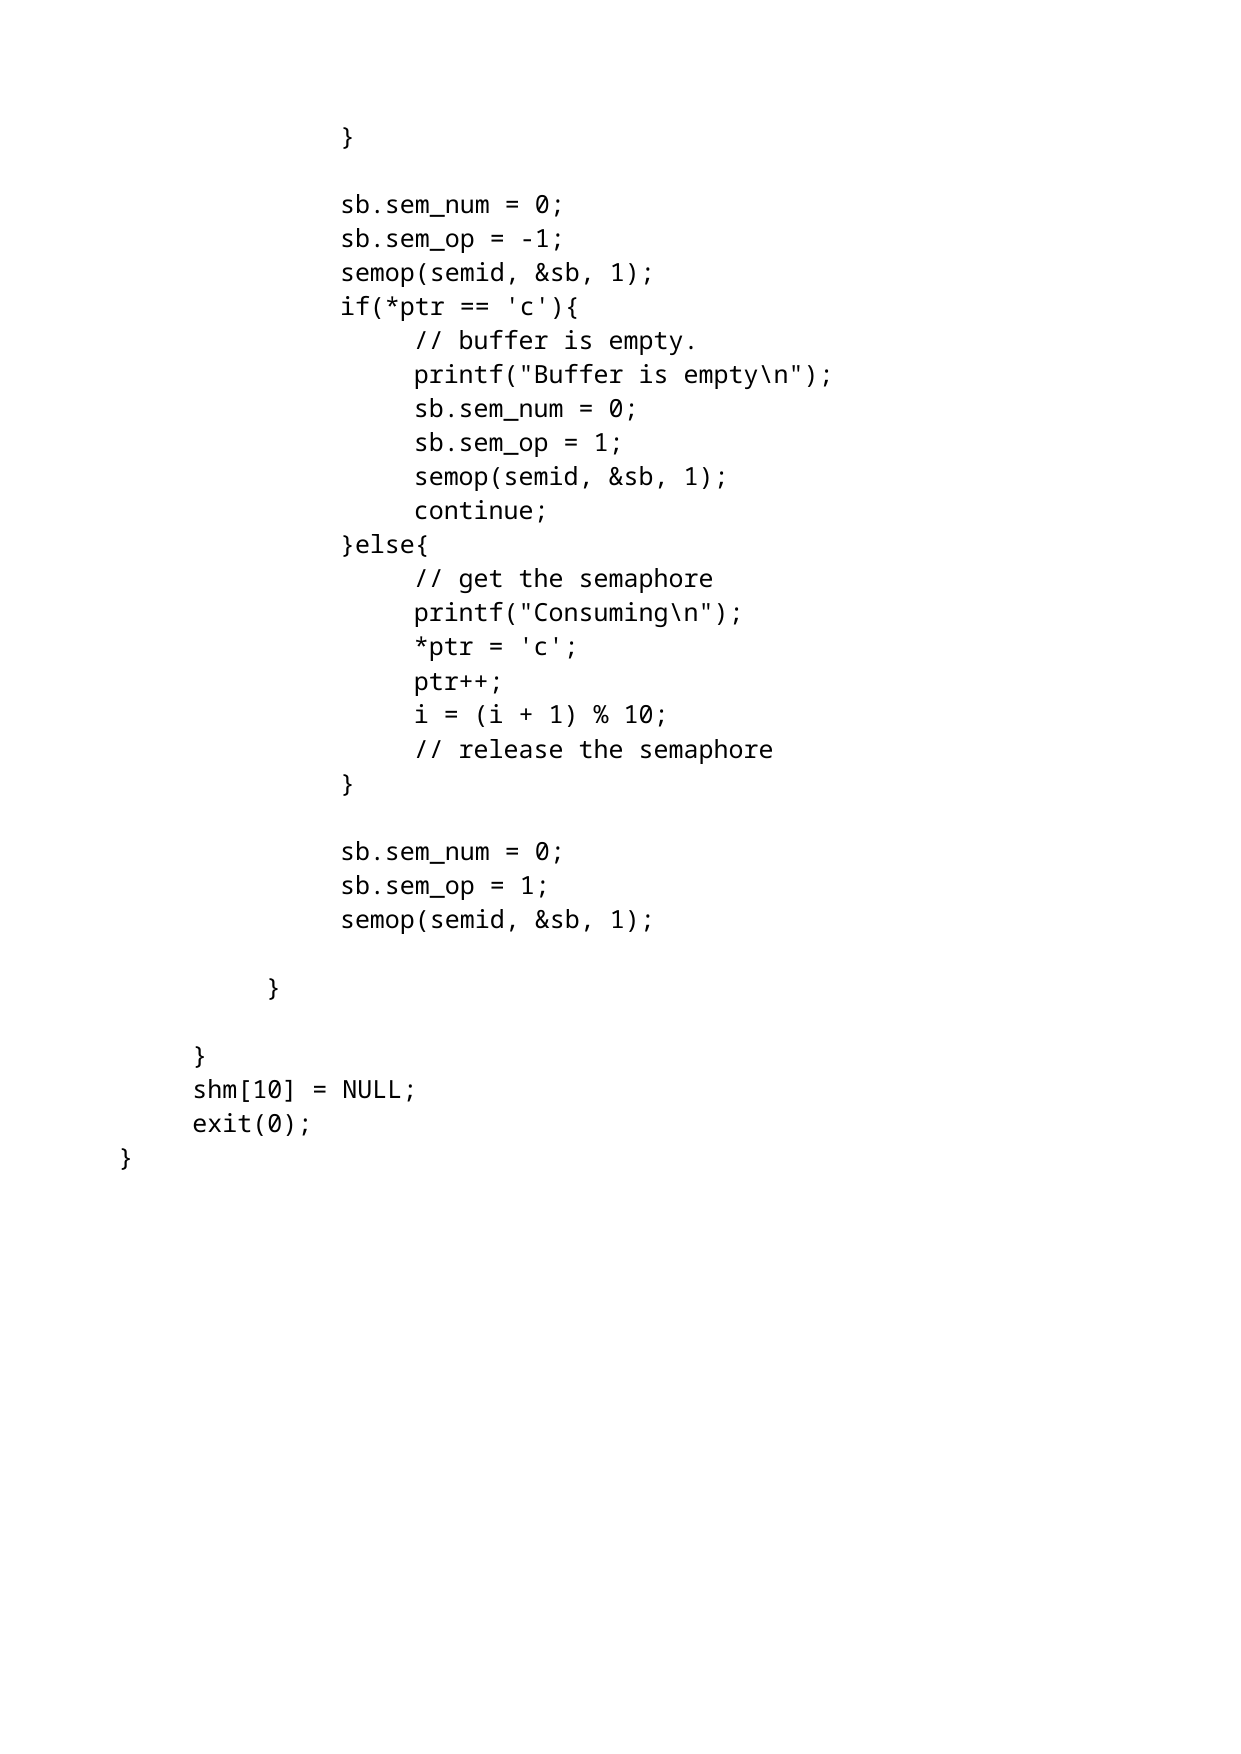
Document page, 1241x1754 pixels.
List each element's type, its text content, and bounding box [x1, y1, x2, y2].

text ptr++; [118, 663, 1122, 697]
text exit(0); [118, 1106, 1122, 1140]
text } [118, 1140, 1122, 1174]
text i = (i + 1) % 10; [118, 697, 1122, 731]
text sb.sem_op = 1; [118, 425, 1122, 459]
text sb.sem_op = 1; [118, 867, 1122, 902]
text sb.sem_op = -1; [118, 220, 1122, 254]
text } [118, 1038, 1122, 1072]
text sb.sem_num = 0; [118, 186, 1122, 220]
text // release the semaphore [118, 731, 1122, 765]
text semop(semid, &sb, 1); [118, 902, 1122, 936]
text shm[10] = NULL; [118, 1072, 1122, 1106]
text printf("Consuming\n"); [118, 595, 1122, 629]
text continue; [118, 493, 1122, 527]
text // buffer is empty. [118, 322, 1122, 357]
text semop(semid, &sb, 1); [118, 254, 1122, 288]
text printf("Buffer is empty\n"); [118, 357, 1122, 391]
text sb.sem_num = 0; [118, 833, 1122, 867]
text sb.sem_num = 0; [118, 391, 1122, 425]
text } [118, 970, 1122, 1004]
text *ptr = 'c'; [118, 629, 1122, 663]
text // get the semaphore [118, 561, 1122, 595]
text }else{ [118, 527, 1122, 561]
text } [118, 765, 1122, 799]
text } [118, 118, 1122, 152]
text if(*ptr == 'c'){ [118, 288, 1122, 322]
text semop(semid, &sb, 1); [118, 459, 1122, 493]
